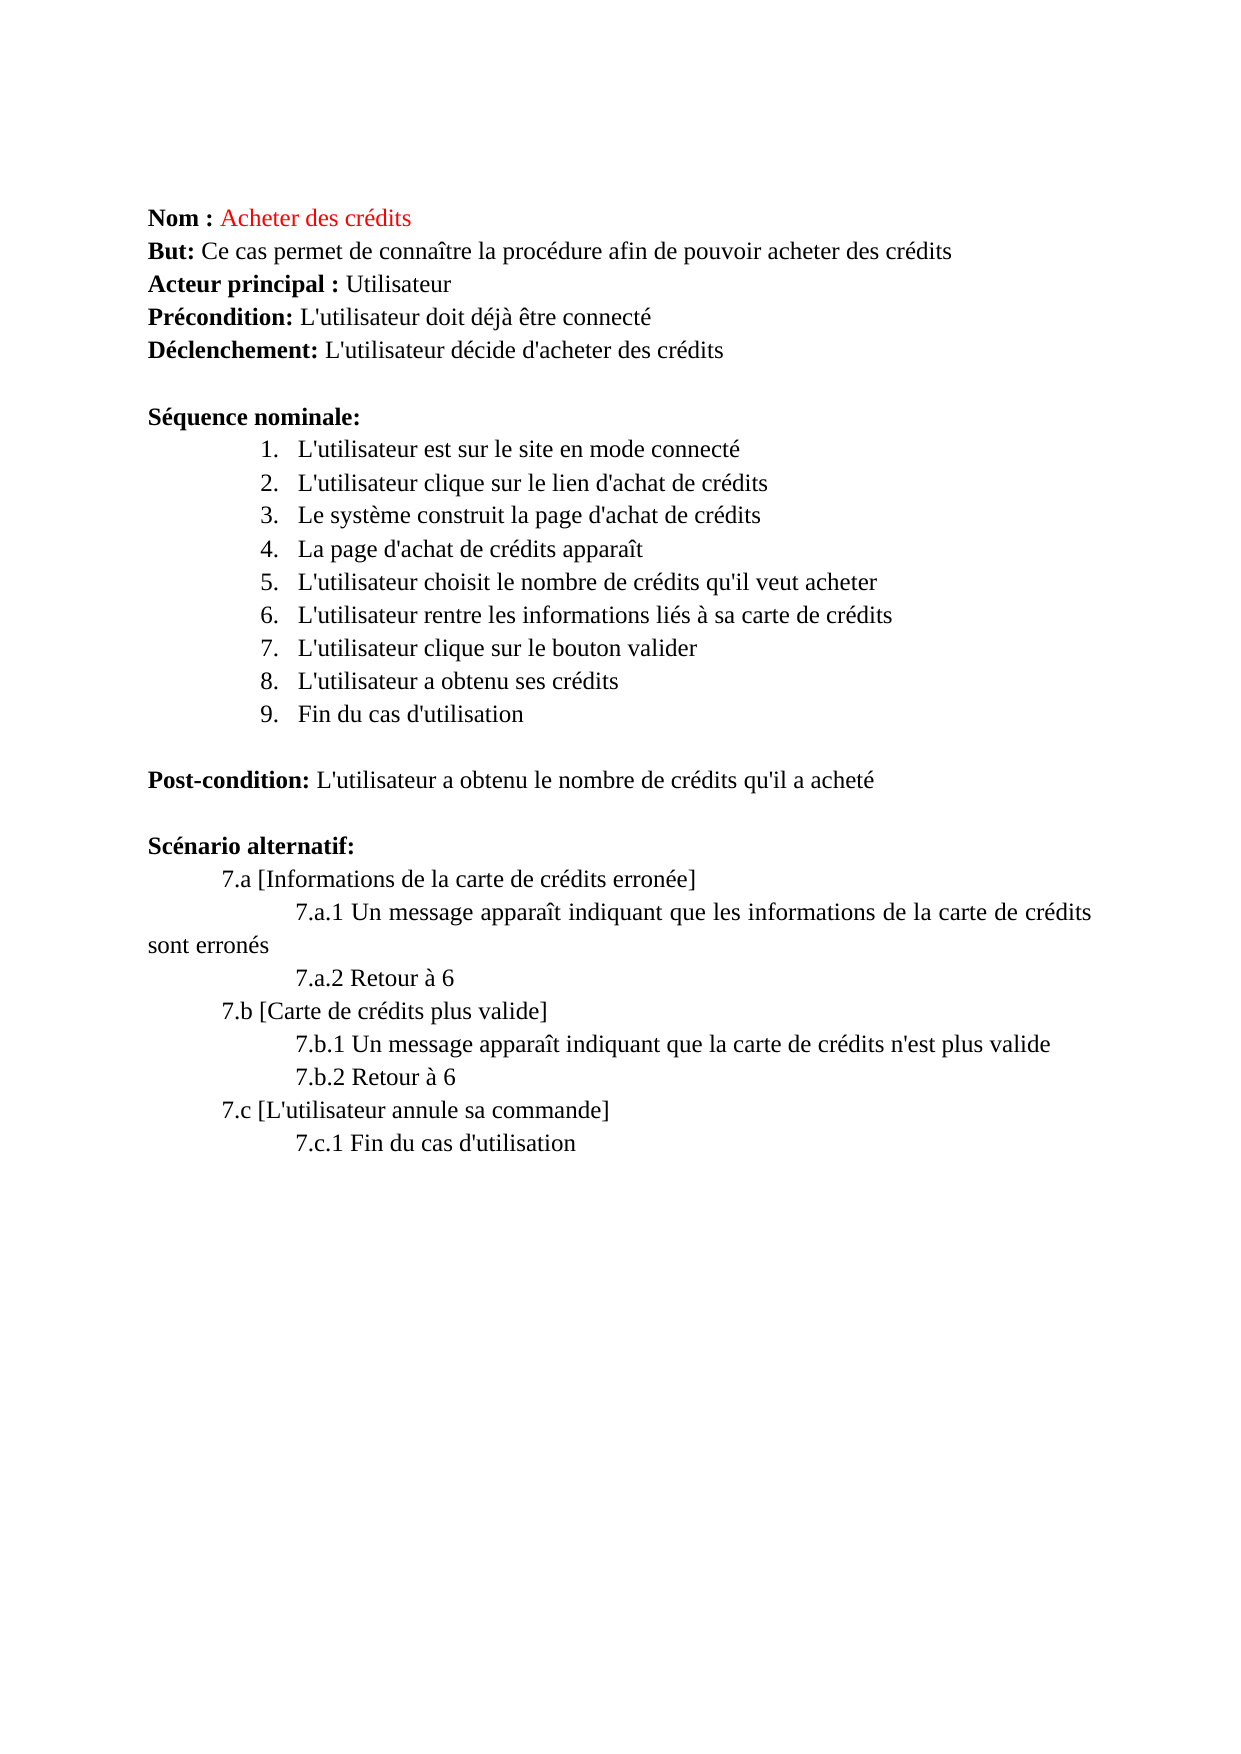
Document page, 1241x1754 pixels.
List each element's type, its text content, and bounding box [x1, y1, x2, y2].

text But: Ce cas permet de connaître la procédure afin de pouvoir acheter des crédits [148, 236, 1093, 265]
text 7.c [L'utilisateur annule sa commande] [148, 1095, 1093, 1124]
text 7.a.1 Un message apparaît indiquant que les informations de la carte de crédits sont erronés [148, 897, 1093, 959]
text 7.b.2 Retour à 6 [148, 1062, 1093, 1091]
text Séquence nominale: [148, 402, 1093, 430]
text Précondition: L'utilisateur doit déjà être connecté [148, 302, 1093, 331]
list L'utilisateur rentre les informations liés à sa carte de crédits [260, 600, 1093, 628]
text 7.a [Informations de la carte de crédits erronée] [148, 864, 1093, 893]
text Nom : Acheter des crédits [148, 203, 1093, 232]
list Fin du cas d'utilisation [260, 699, 1093, 727]
text 7.a.2 Retour à 6 [148, 963, 1093, 992]
list L'utilisateur clique sur le bouton valider [260, 633, 1093, 661]
list L'utilisateur a obtenu ses crédits [260, 666, 1093, 694]
text Post-condition: L'utilisateur a obtenu le nombre de crédits qu'il a acheté [148, 765, 1093, 793]
text Déclenchement: L'utilisateur décide d'acheter des crédits [148, 336, 1093, 364]
text Scénario alternatif: [148, 831, 1093, 859]
text 7.b.1 Un message apparaît indiquant que la carte de crédits n'est plus valide [148, 1029, 1093, 1058]
text 7.b [Carte de crédits plus valide] [148, 996, 1093, 1025]
list L'utilisateur choisit le nombre de crédits qu'il veut acheter [260, 567, 1093, 595]
list L'utilisateur clique sur le lien d'achat de crédits [260, 468, 1093, 496]
list Le système construit la page d'achat de crédits [260, 501, 1093, 529]
list La page d'achat de crédits apparaît [260, 534, 1093, 562]
list L'utilisateur est sur le site en mode connecté [260, 434, 1093, 463]
text 7.c.1 Fin du cas d'utilisation [148, 1128, 1093, 1157]
text Acteur principal : Utilisateur [148, 269, 1093, 298]
